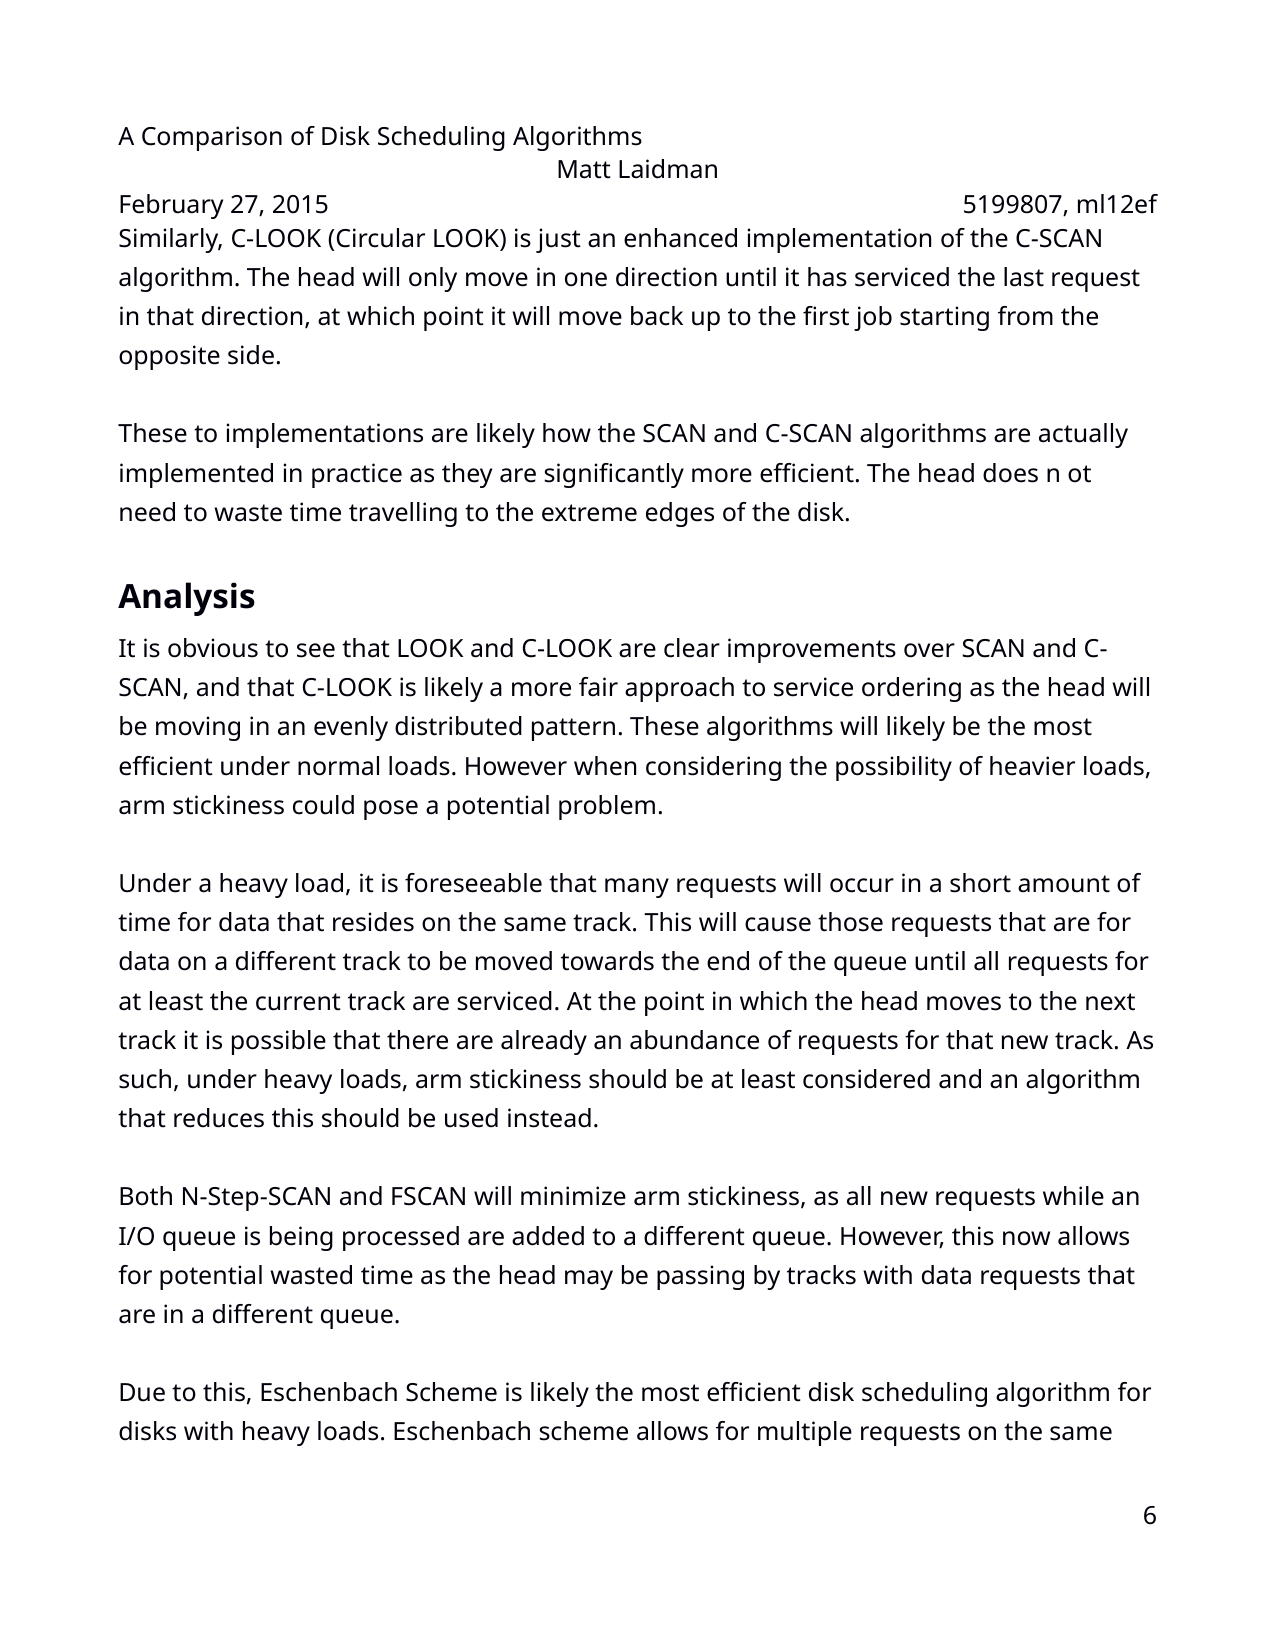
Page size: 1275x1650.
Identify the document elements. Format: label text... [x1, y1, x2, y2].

text These to implementations are likely how the SCAN and C-SCAN algorithms are actually implemented in practice as they are significantly more efficient. The head does n ot need to waste time travelling to the extreme edges of the disk. [118, 416, 1157, 528]
subtitle Analysis [118, 573, 1157, 618]
text Under a heavy load, it is foreseeable that many requests will occur in a short amount of time for data that resides on the same track. This will cause those requests that are for data on a different track to be moved towards the end of the queue until all requests for at least the current track are serviced. At the point in which the head moves to the next track it is possible that there are already an abundance of requests for that new track. As such, under heavy loads, arm stickiness should be at least considered and an algorithm that reduces this should be used instead. [118, 866, 1157, 1135]
text Due to this, Eschenbach Scheme is likely the most efficient disk scheduling algorithm for disks with heavy loads. Eschenbach scheme allows for multiple requests on the same [118, 1375, 1157, 1448]
text Both N-Step-SCAN and FSCAN will minimize arm stickiness, as all new requests while an I/O queue is being processed are added to a different queue. However, this now allows for potential wasted time as the head may be passing by tracks with data requests that are in a different queue. [118, 1179, 1157, 1331]
text It is obvious to see that LOOK and C-LOOK are clear improvements over SCAN and C-SCAN, and that C-LOOK is likely a more fair approach to service ordering as the head will be moving in an evenly distributed pattern. These algorithms will likely be the most efficient under normal loads. However when considering the possibility of heavier loads, arm stickiness could pose a potential problem. [118, 631, 1157, 821]
text Similarly, C-LOOK (Circular LOOK) is just an enhanced implementation of the C-SCAN algorithm. The head will only move in one direction until it has serviced the last request in that direction, at which point it will move back up to the first job starting from the opposite side. [118, 220, 1157, 372]
